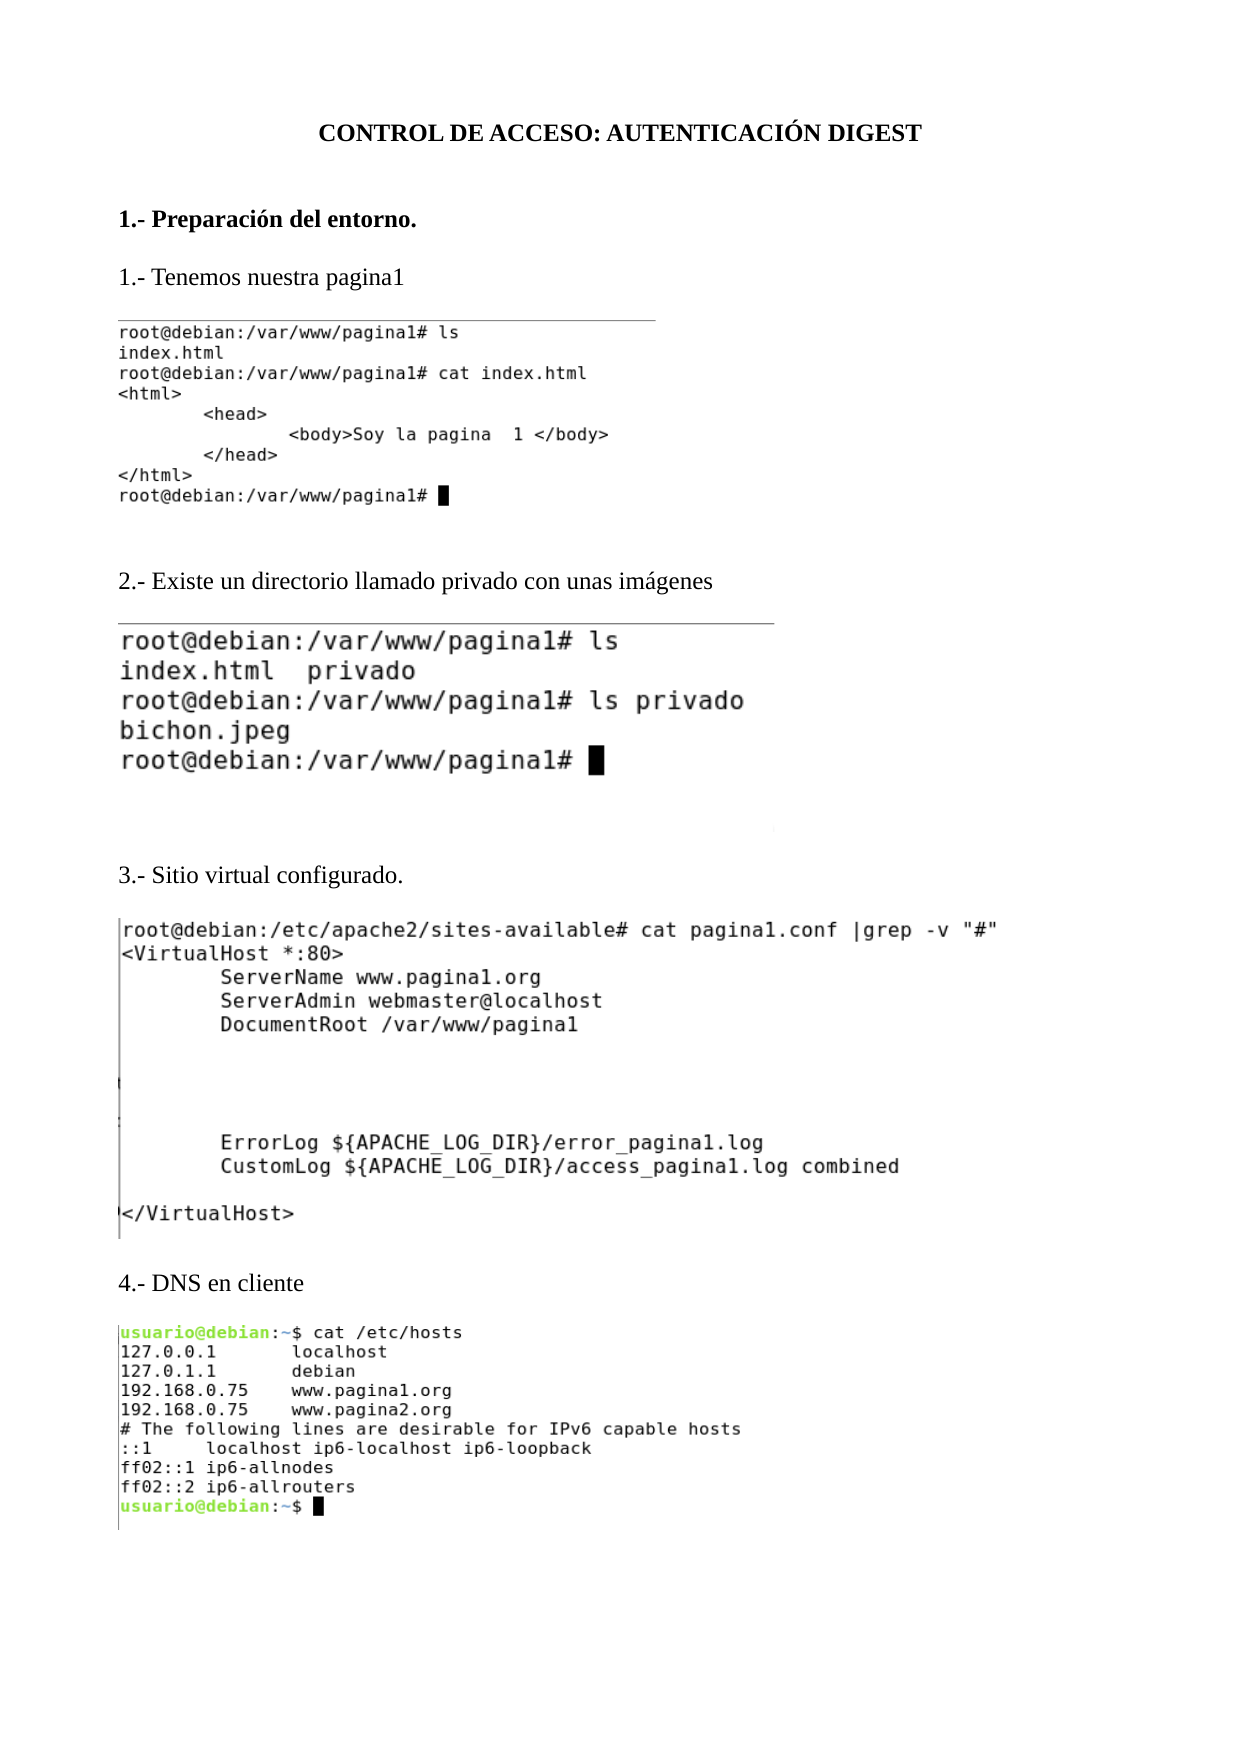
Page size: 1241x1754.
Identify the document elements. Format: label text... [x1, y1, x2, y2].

text CONTROL DE ACCESO: AUTENTICACIÓN DIGEST [118, 118, 1122, 147]
text 2.- Existe un directorio llamado privado con unas imágenes [118, 566, 1122, 595]
picture [118, 623, 775, 832]
picture [118, 918, 1004, 1239]
text 1.- Preparación del entorno. [118, 204, 1122, 233]
picture [118, 1325, 773, 1530]
picture [118, 319, 656, 538]
text 4.- DNS en cliente [118, 1268, 1122, 1296]
text 3.- Sitio virtual configurado. [118, 861, 1122, 889]
text 1.- Tenemos nuestra pagina1 [118, 262, 1122, 291]
